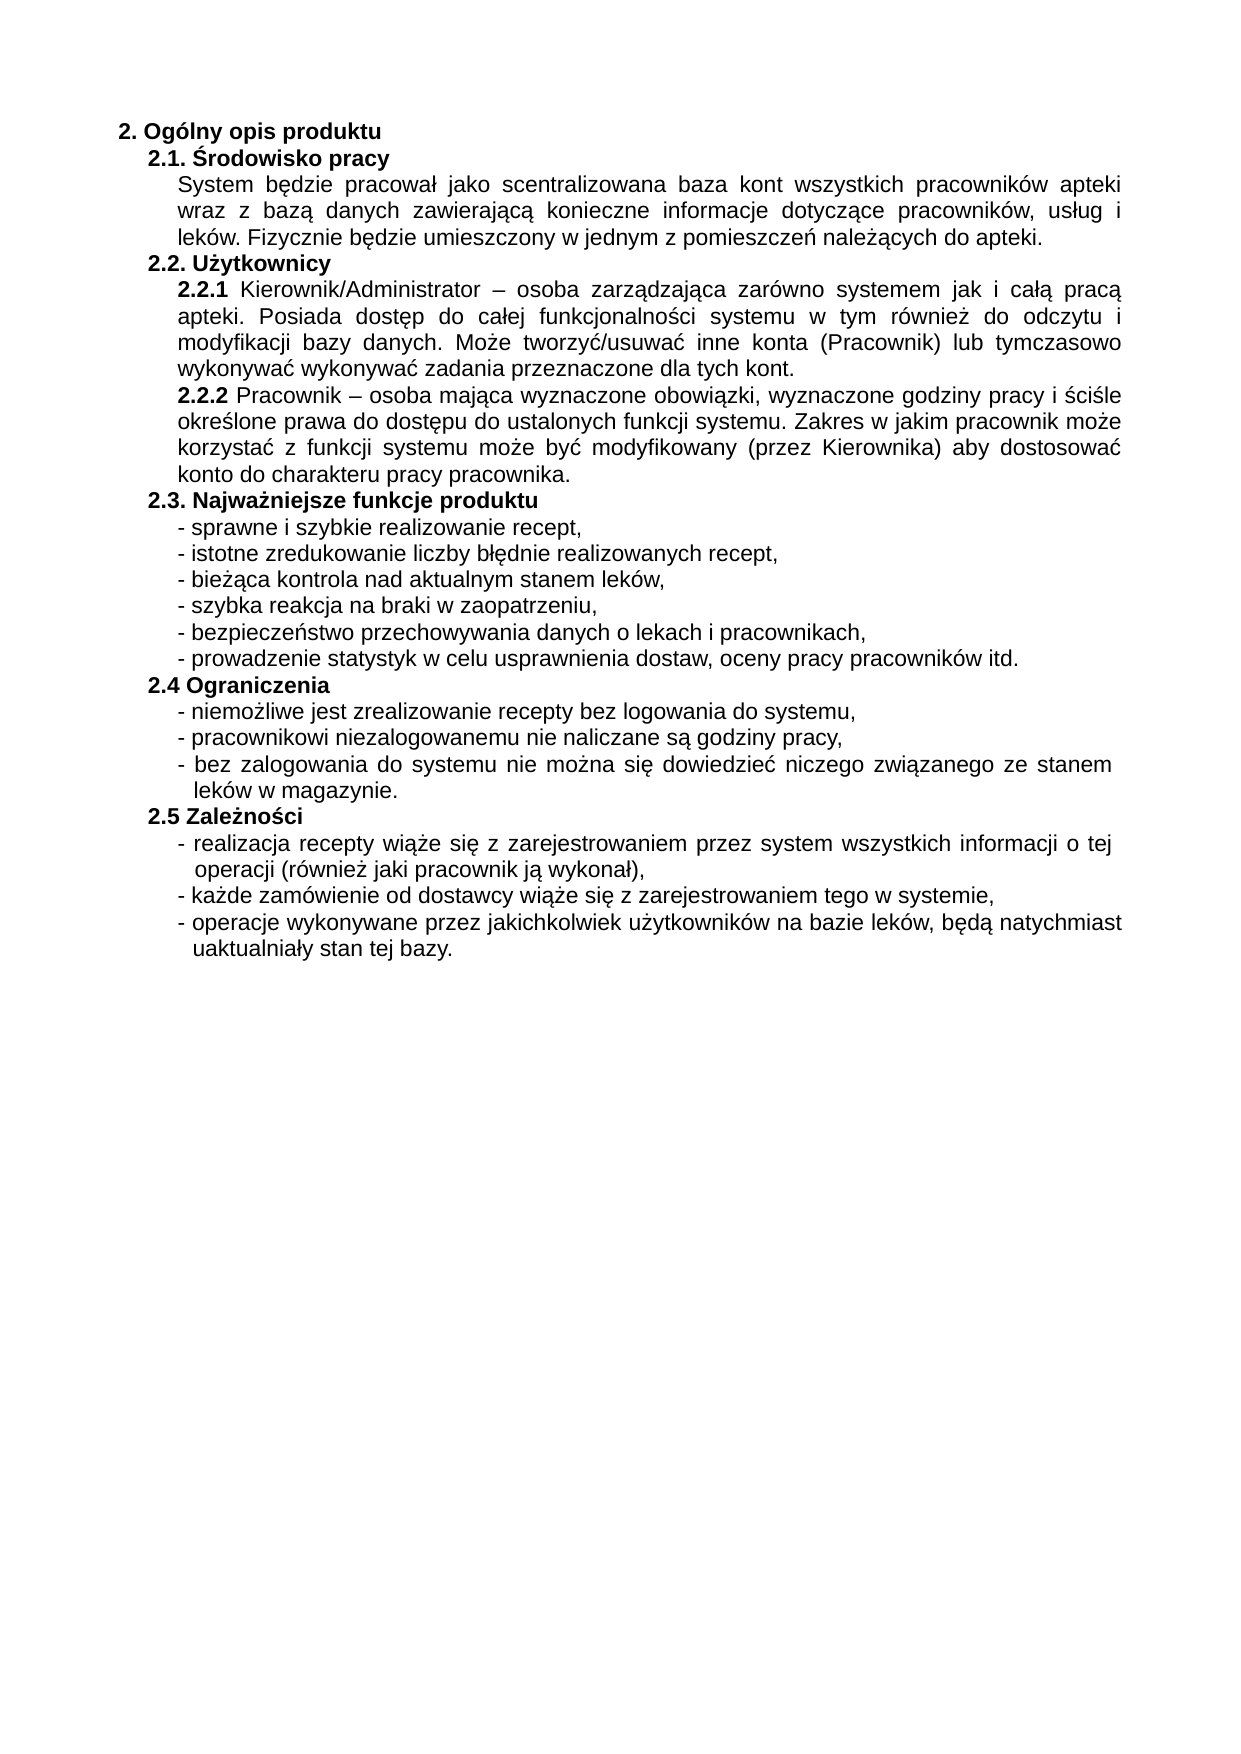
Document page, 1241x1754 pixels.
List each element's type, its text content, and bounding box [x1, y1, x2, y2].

text 2.3. Najważniejsze funkcje produktu [148, 487, 1122, 513]
text 2. Ogólny opis produktu [118, 118, 1122, 144]
text - operacje wykonywane przez jakichkolwiek użytkowników na bazie leków, będą natychmiast uaktualniały stan tej bazy. [177, 909, 1122, 961]
text - bieżąca kontrola nad aktualnym stanem leków, [177, 566, 1122, 592]
text - istotne zredukowanie liczby błędnie realizowanych recept, [177, 540, 1122, 566]
text - bez zalogowania do systemu nie można się dowiedzieć niczego związanego ze stanem leków w magazynie. [177, 751, 1122, 803]
text 2.4 Ograniczenia [148, 672, 1122, 698]
text - pracownikowi niezalogowanemu nie naliczane są godziny pracy, [177, 724, 1122, 751]
text 2.5 Zależności [148, 803, 1122, 830]
text - każde zamówienie od dostawcy wiąże się z zarejestrowaniem tego w systemie, [177, 882, 1122, 909]
text - sprawne i szybkie realizowanie recept, [177, 513, 1122, 540]
text - prowadzenie statystyk w celu usprawnienia dostaw, oceny pracy pracowników itd. [177, 645, 1122, 672]
text System będzie pracował jako scentralizowana baza kont wszystkich pracowników apteki wraz z bazą danych zawierającą konieczne informacje dotyczące pracowników, usług i leków. Fizycznie będzie umieszczony w jednym z pomieszczeń należących do apteki. [177, 171, 1122, 250]
text - szybka reakcja na braki w zaopatrzeniu, [177, 592, 1122, 619]
text 2.2.2 Pracownik – osoba mająca wyznaczone obowiązki, wyznaczone godziny pracy i ściśle określone prawa do dostępu do ustalonych funkcji systemu. Zakres w jakim pracownik może korzystać z funkcji systemu może być modyfikowany (przez Kierownika) aby dostosować konto do charakteru pracy pracownika. [177, 382, 1122, 487]
text 2.1. Środowisko pracy [148, 144, 1122, 171]
text 2.2.1 Kierownik/Administrator – osoba zarządzająca zarówno systemem jak i całą pracą apteki. Posiada dostęp do całej funkcjonalności systemu w tym również do odczytu i modyfikacji bazy danych. Może tworzyć/usuwać inne konta (Pracownik) lub tymczasowo wykonywać wykonywać zadania przeznaczone dla tych kont. [177, 276, 1122, 382]
text - niemożliwe jest zrealizowanie recepty bez logowania do systemu, [177, 698, 1122, 724]
text - bezpieczeństwo przechowywania danych o lekach i pracownikach, [177, 619, 1122, 645]
text 2.2. Użytkownicy [148, 250, 1122, 276]
text - realizacja recepty wiąże się z zarejestrowaniem przez system wszystkich informacji o tej operacji (również jaki pracownik ją wykonał), [177, 830, 1122, 882]
